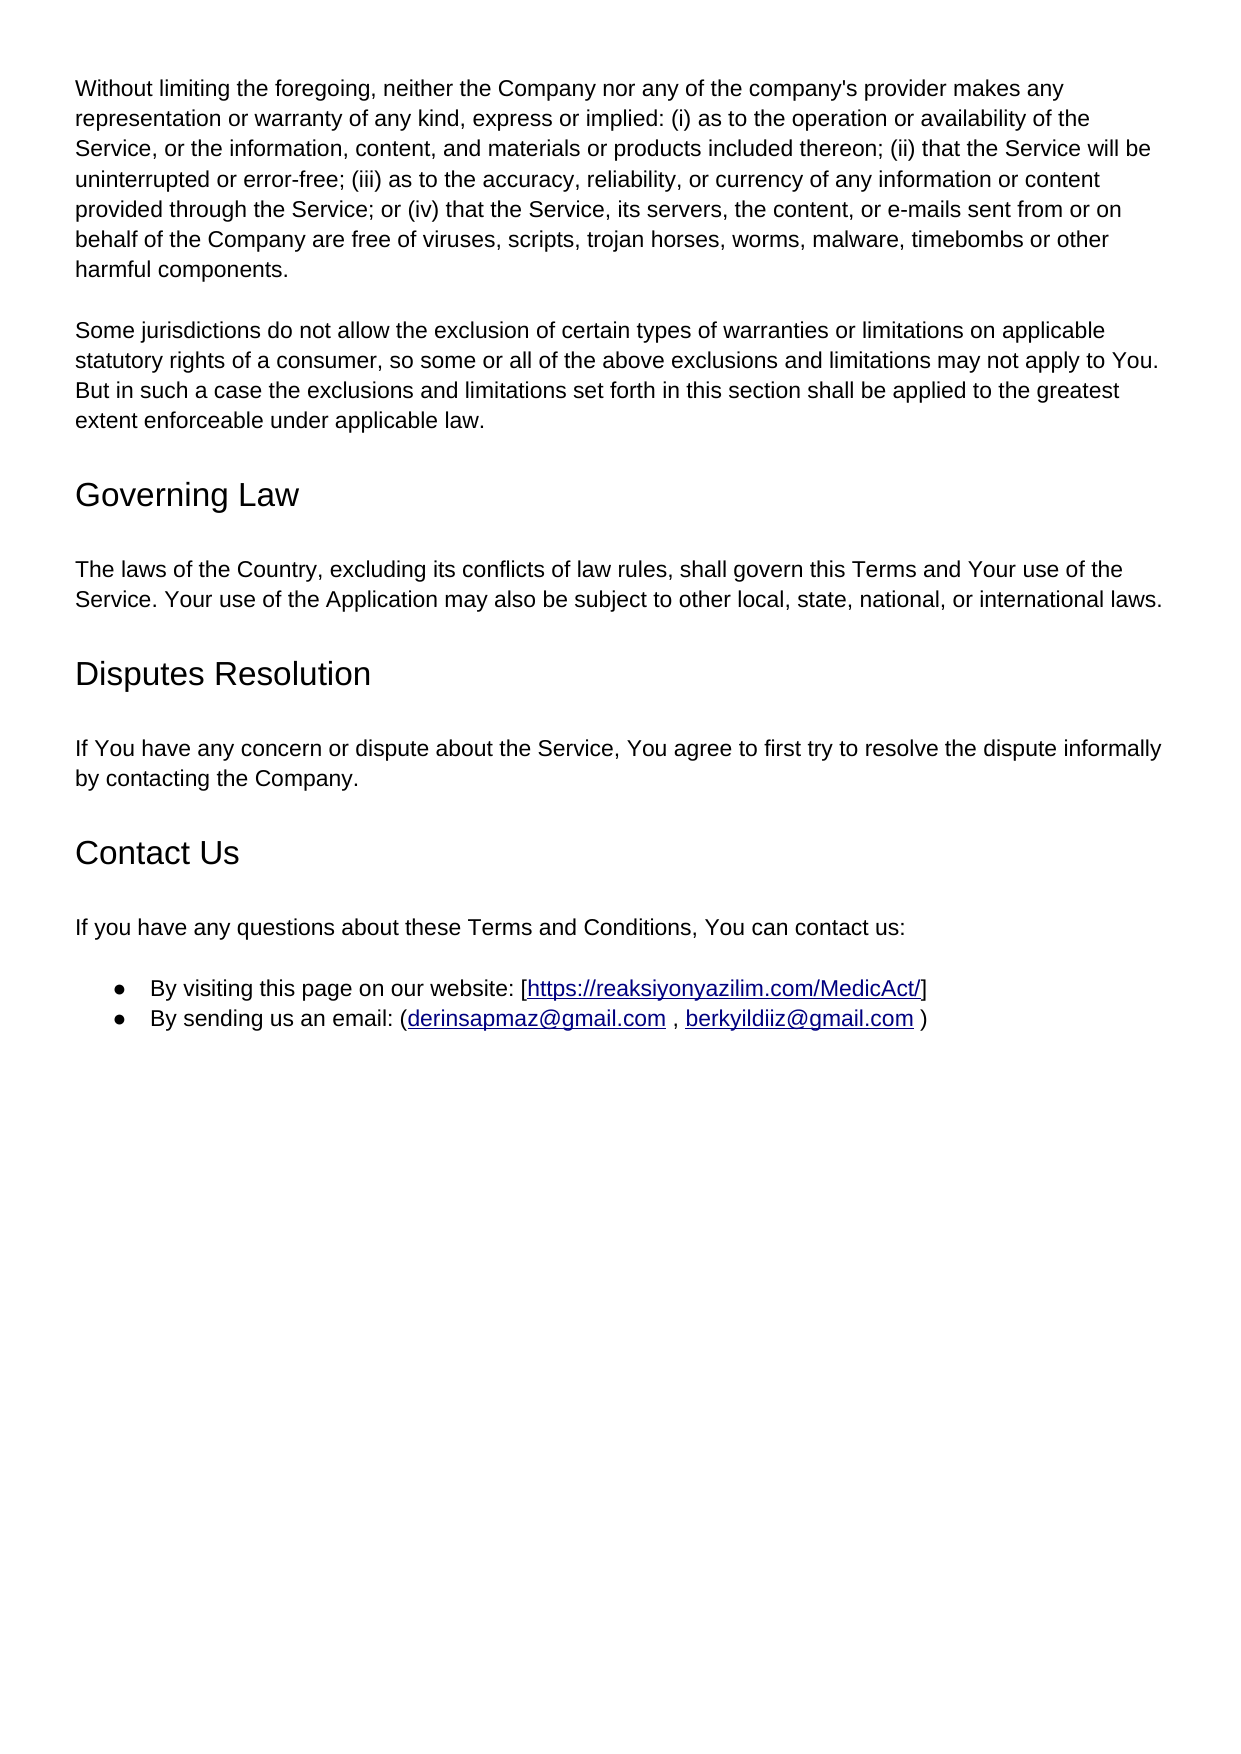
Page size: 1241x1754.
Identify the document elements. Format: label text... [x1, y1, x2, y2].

list By visiting this page on our website: [https://reaksiyonyazilim.com/MedicAct/] [112, 975, 1165, 1001]
text Without limiting the foregoing, neither the Company nor any of the company's provider makes any representation or warranty of any kind, express or implied: (i) as to the operation or availability of the Service, or the information, content, and materials or products included thereon; (ii) that the Service will be uninterrupted or error-free; (iii) as to the accuracy, reliability, or currency of any information or content provided through the Service; or (iv) that the Service, its servers, the content, or e-mails sent from or on behalf of the Company are free of viruses, scripts, trojan horses, worms, malware, timebombs or other harmful components. [75, 75, 1165, 283]
list By sending us an email: (derinsapmaz@gmail.com , berkyildiiz@gmail.com ) [112, 1005, 1165, 1031]
text If You have any concern or dispute about the Service, You agree to first try to resolve the dispute informally by contacting the Company. [75, 735, 1165, 792]
subtitle Disputes Resolution [75, 654, 1165, 692]
text The laws of the Country, excluding its conflicts of law rules, shall govern this Terms and Your use of the Service. Your use of the Application may also be subject to other local, state, national, or international laws. [75, 556, 1165, 613]
subtitle Governing Law [75, 475, 1165, 513]
text If you have any questions about these Terms and Conditions, You can contact us: [75, 914, 1165, 941]
text Some jurisdictions do not allow the exclusion of certain types of warranties or limitations on applicable statutory rights of a consumer, so some or all of the above exclusions and limitations may not apply to You. But in such a case the exclusions and limitations set forth in this section shall be applied to the greatest extent enforceable under applicable law. [75, 317, 1165, 434]
subtitle Contact Us [75, 833, 1165, 872]
